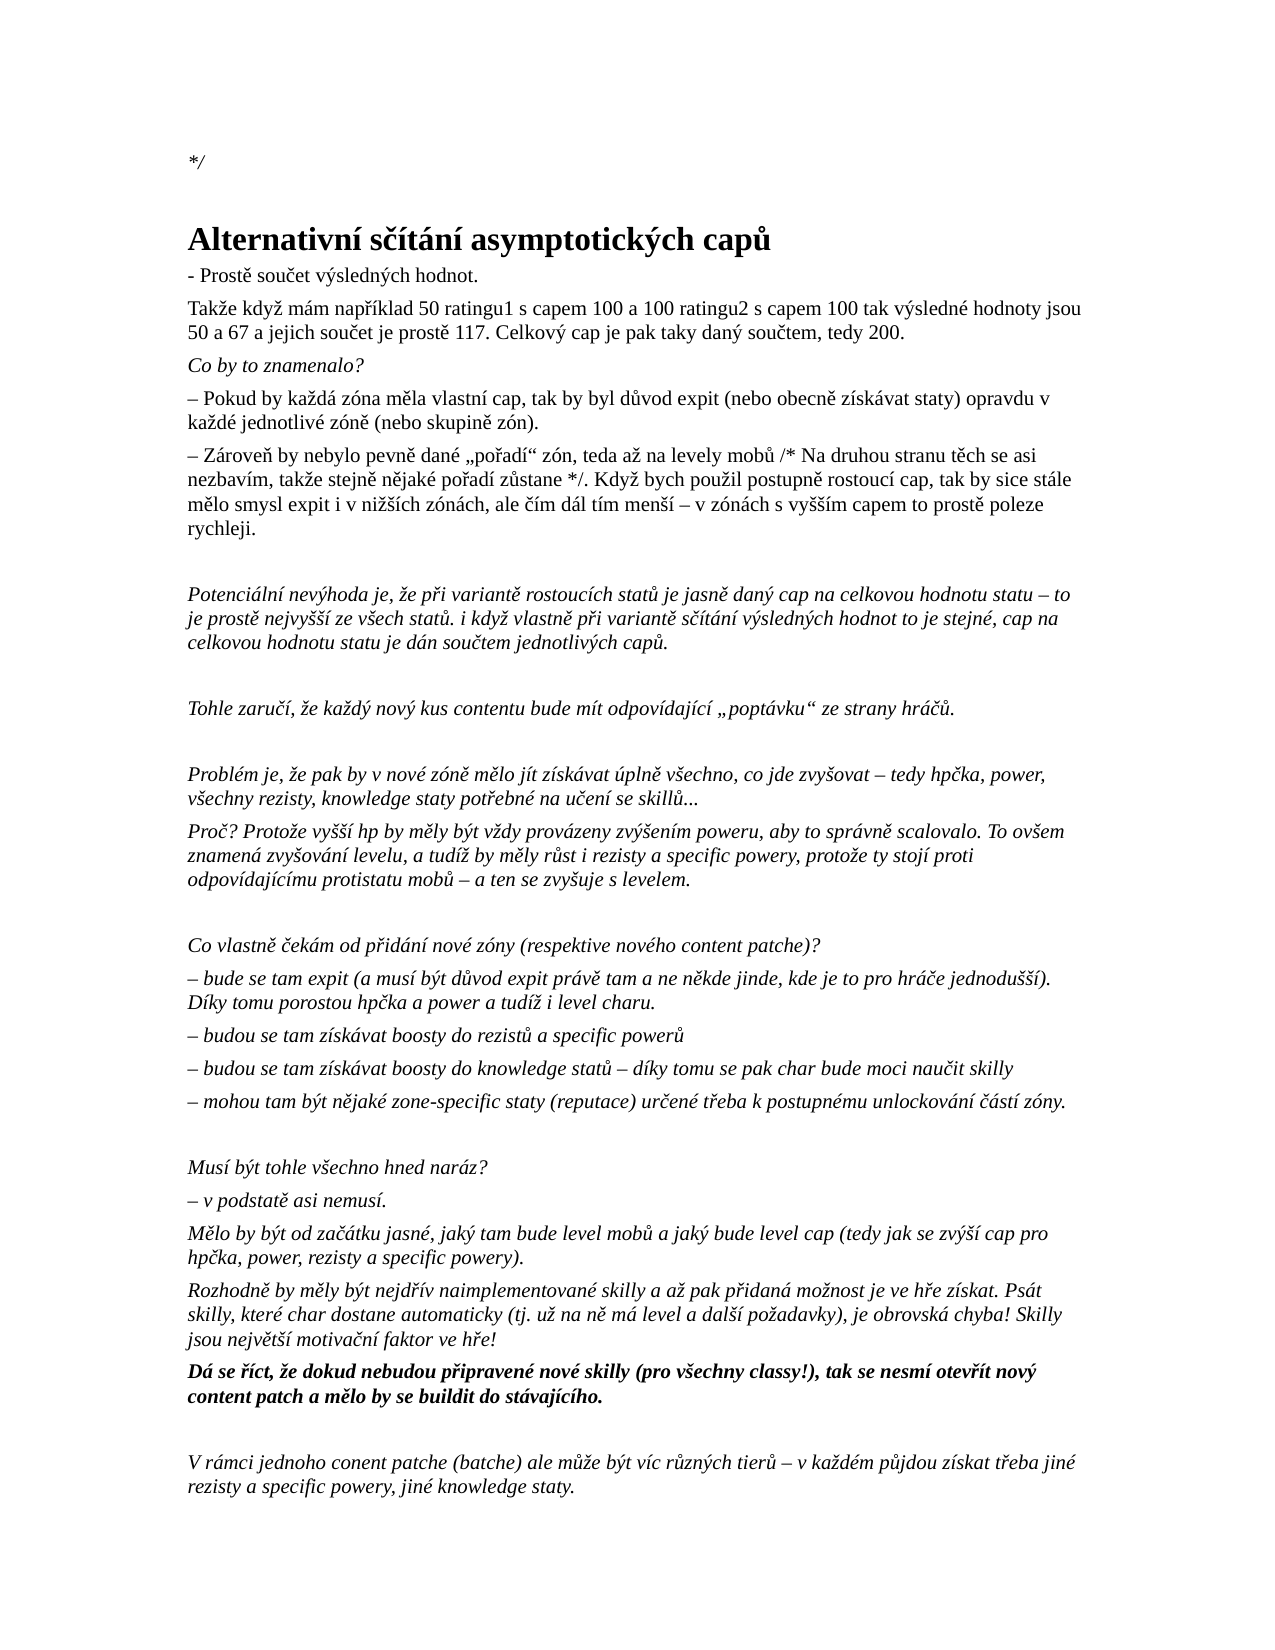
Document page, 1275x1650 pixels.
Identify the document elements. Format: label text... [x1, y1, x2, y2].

text Takže když mám například 50 ratingu1 s capem 100 a 100 ratingu2 s capem 100 tak výsledné hodnoty jsou 50 a 67 a jejich součet je prostě 117. Celkový cap je pak taky daný součtem, tedy 200. [187, 296, 1087, 344]
text – budou se tam získávat boosty do rezistů a specific powerů [187, 1023, 1087, 1047]
text – bude se tam expit (a musí být důvod expit právě tam a ne někde jinde, kde je to pro hráče jednodušší). Díky tomu porostou hpčka a power a tudíž i level charu. [187, 966, 1087, 1014]
text Potenciální nevýhoda je, že při variantě rostoucích statů je jasně daný cap na celkovou hodnotu statu – to je prostě nejvyšší ze všech statů. i když vlastně při variantě sčítání výsledných hodnot to je stejné, cap na celkovou hodnotu statu je dán součtem jednotlivých capů. [187, 582, 1087, 654]
text – Pokud by každá zóna měla vlastní cap, tak by byl důvod expit (nebo obecně získávat staty) opravdu v každé jednotlivé zóně (nebo skupině zón). [187, 386, 1087, 434]
text Co by to znamenalo? [187, 353, 1087, 377]
text – mohou tam být nějaké zone-specific staty (reputace) určené třeba k postupnému unlockování částí zóny. [187, 1089, 1087, 1113]
text V rámci jednoho conent patche (batche) ale může být víc různých tierů – v každém půjdou získat třeba jiné rezisty a specific powery, jiné knowledge staty. [187, 1449, 1087, 1498]
text Problém je, že pak by v nové zóně mělo jít získávat úplně všechno, co jde zvyšovat – tedy hpčka, power, všechny rezisty, knowledge staty potřebné na učení se skillů... [187, 762, 1087, 810]
text Tohle zaručí, že každý nový kus contentu bude mít odpovídající „poptávku“ ze strany hráčů. [187, 696, 1087, 720]
subtitle Alternativní sčítání asymptotických capů [187, 219, 1087, 257]
text – Zároveň by nebylo pevně dané „pořadí“ zón, teda až na levely mobů /* Na druhou stranu těch se asi nezbavím, takže stejně nějaké pořadí zůstane */. Když bych použil postupně rostoucí cap, tak by sice stále mělo smysl expit i v nižších zónách, ale čím dál tím menší – v zónách s vyšším capem to prostě poleze rychleji. [187, 443, 1087, 539]
text – v podstatě asi nemusí. [187, 1188, 1087, 1212]
text */ [187, 150, 1087, 174]
text Dá se říct, že dokud nebudou připravené nové skilly (pro všechny classy!), tak se nesmí otevřít nový content patch a mělo by se buildit do stávajícího. [187, 1359, 1087, 1408]
text – budou se tam získávat boosty do knowledge statů – díky tomu se pak char bude moci naučit skilly [187, 1056, 1087, 1080]
text - Prostě součet výsledných hodnot. [187, 263, 1087, 287]
text Musí být tohle všechno hned naráz? [187, 1155, 1087, 1179]
text Mělo by být od začátku jasné, jaký tam bude level mobů a jaký bude level cap (tedy jak se zvýší cap pro hpčka, power, rezisty a specific powery). [187, 1221, 1087, 1269]
text Co vlastně čekám od přidání nové zóny (respektive nového content patche)? [187, 933, 1087, 957]
text Rozhodně by měly být nejdřív naimplementované skilly a až pak přidaná možnost je ve hře získat. Psát skilly, které char dostane automaticky (tj. už na ně má level a další požadavky), je obrovská chyba! Skilly jsou největší motivační faktor ve hře! [187, 1278, 1087, 1351]
text Proč? Protože vyšší hp by měly být vždy provázeny zvýšením poweru, aby to správně scalovalo. To ovšem znamená zvyšování levelu, a tudíž by měly růst i rezisty a specific powery, protože ty stojí proti odpovídajícímu protistatu mobů – a ten se zvyšuje s levelem. [187, 819, 1087, 891]
